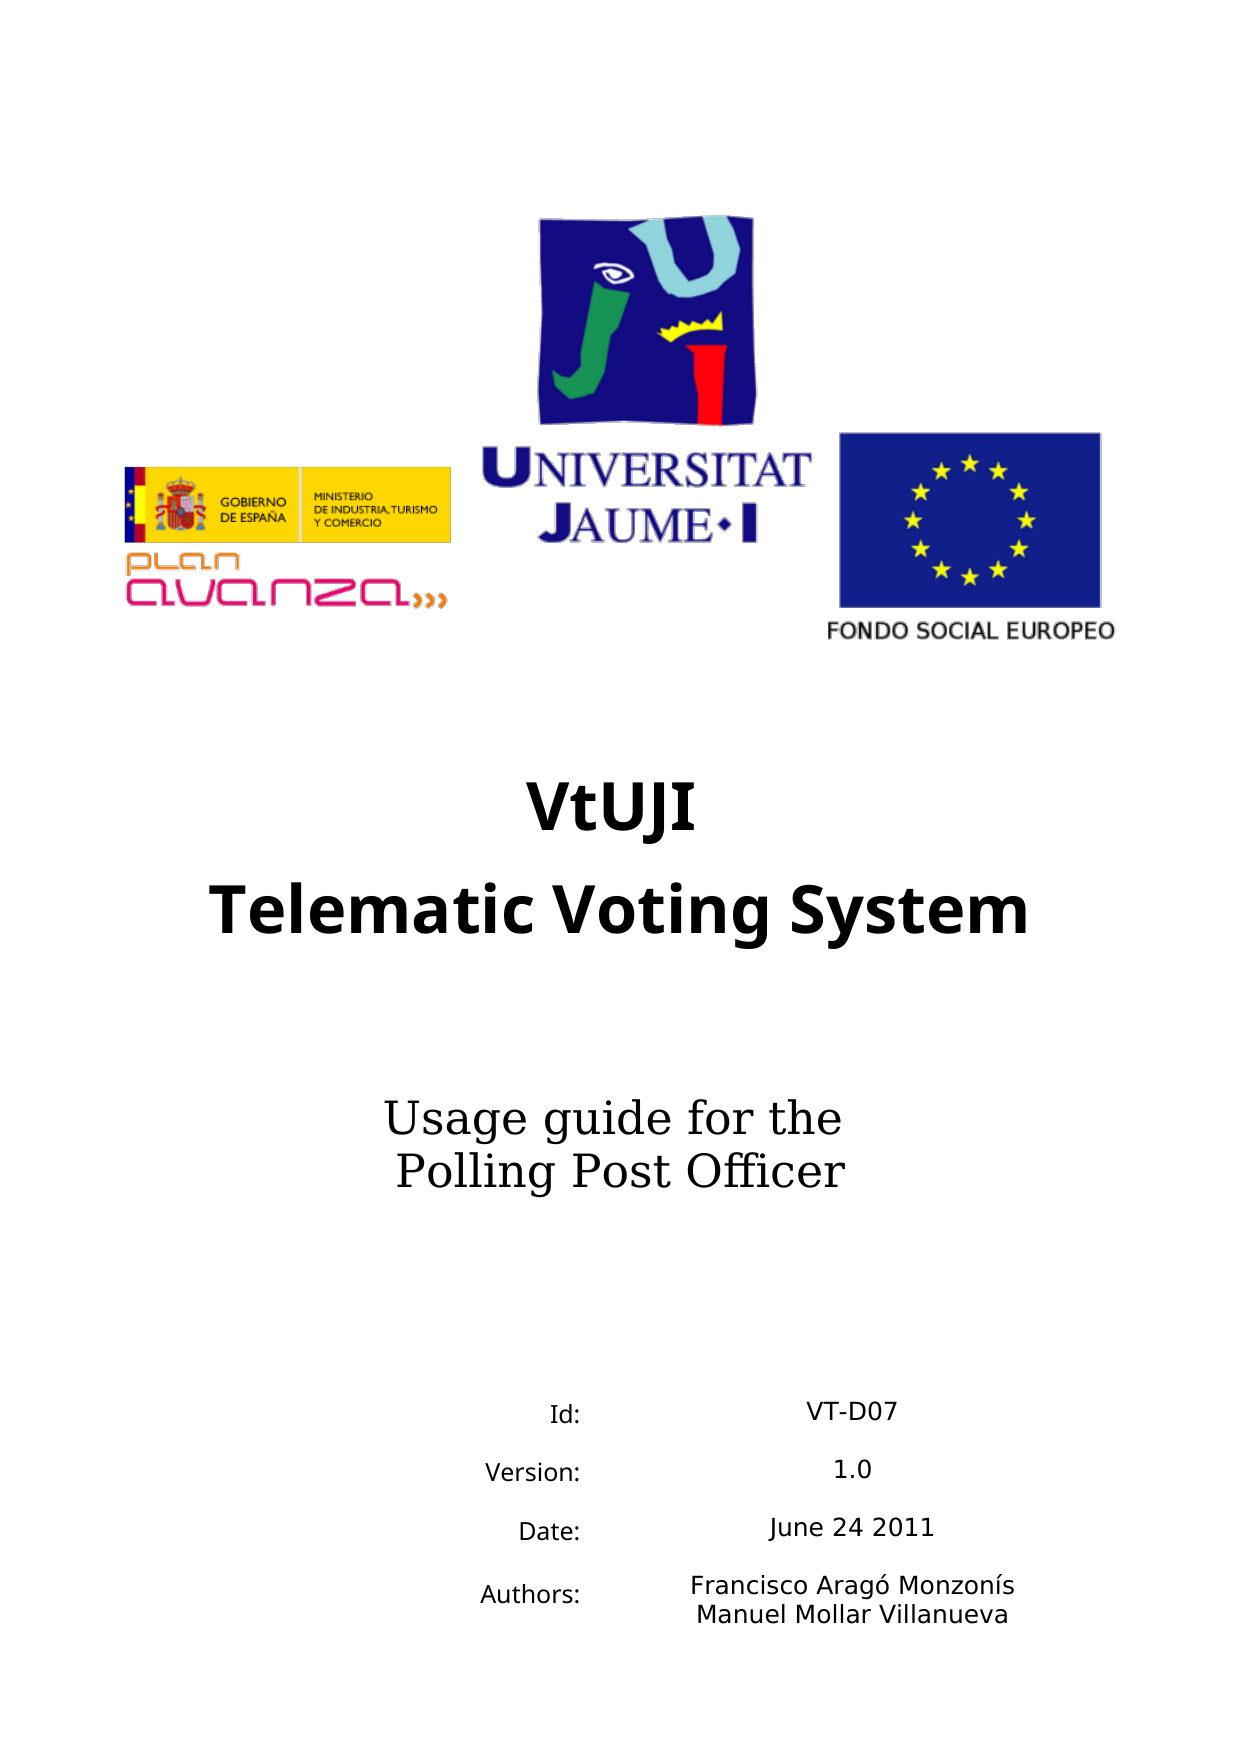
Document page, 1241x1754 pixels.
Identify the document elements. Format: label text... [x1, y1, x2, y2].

table_cell Version: [468, 1449, 586, 1507]
text VtUJI [118, 759, 1122, 850]
text Usage guide for the Polling Post Officer [208, 1092, 1032, 1198]
text Telematic Voting System [118, 862, 1122, 953]
table_cell Authors: [468, 1565, 586, 1635]
table_header VT-D07 [586, 1391, 1119, 1449]
table_cell June 24 2011 [586, 1508, 1119, 1565]
table_header Id: [468, 1391, 586, 1449]
table_cell Date: [468, 1508, 586, 1565]
picture [118, 206, 1122, 656]
table_cell 1.0 [586, 1449, 1119, 1507]
table_cell Francisco Aragó Monzonís Manuel Mollar Villanueva [586, 1565, 1119, 1635]
